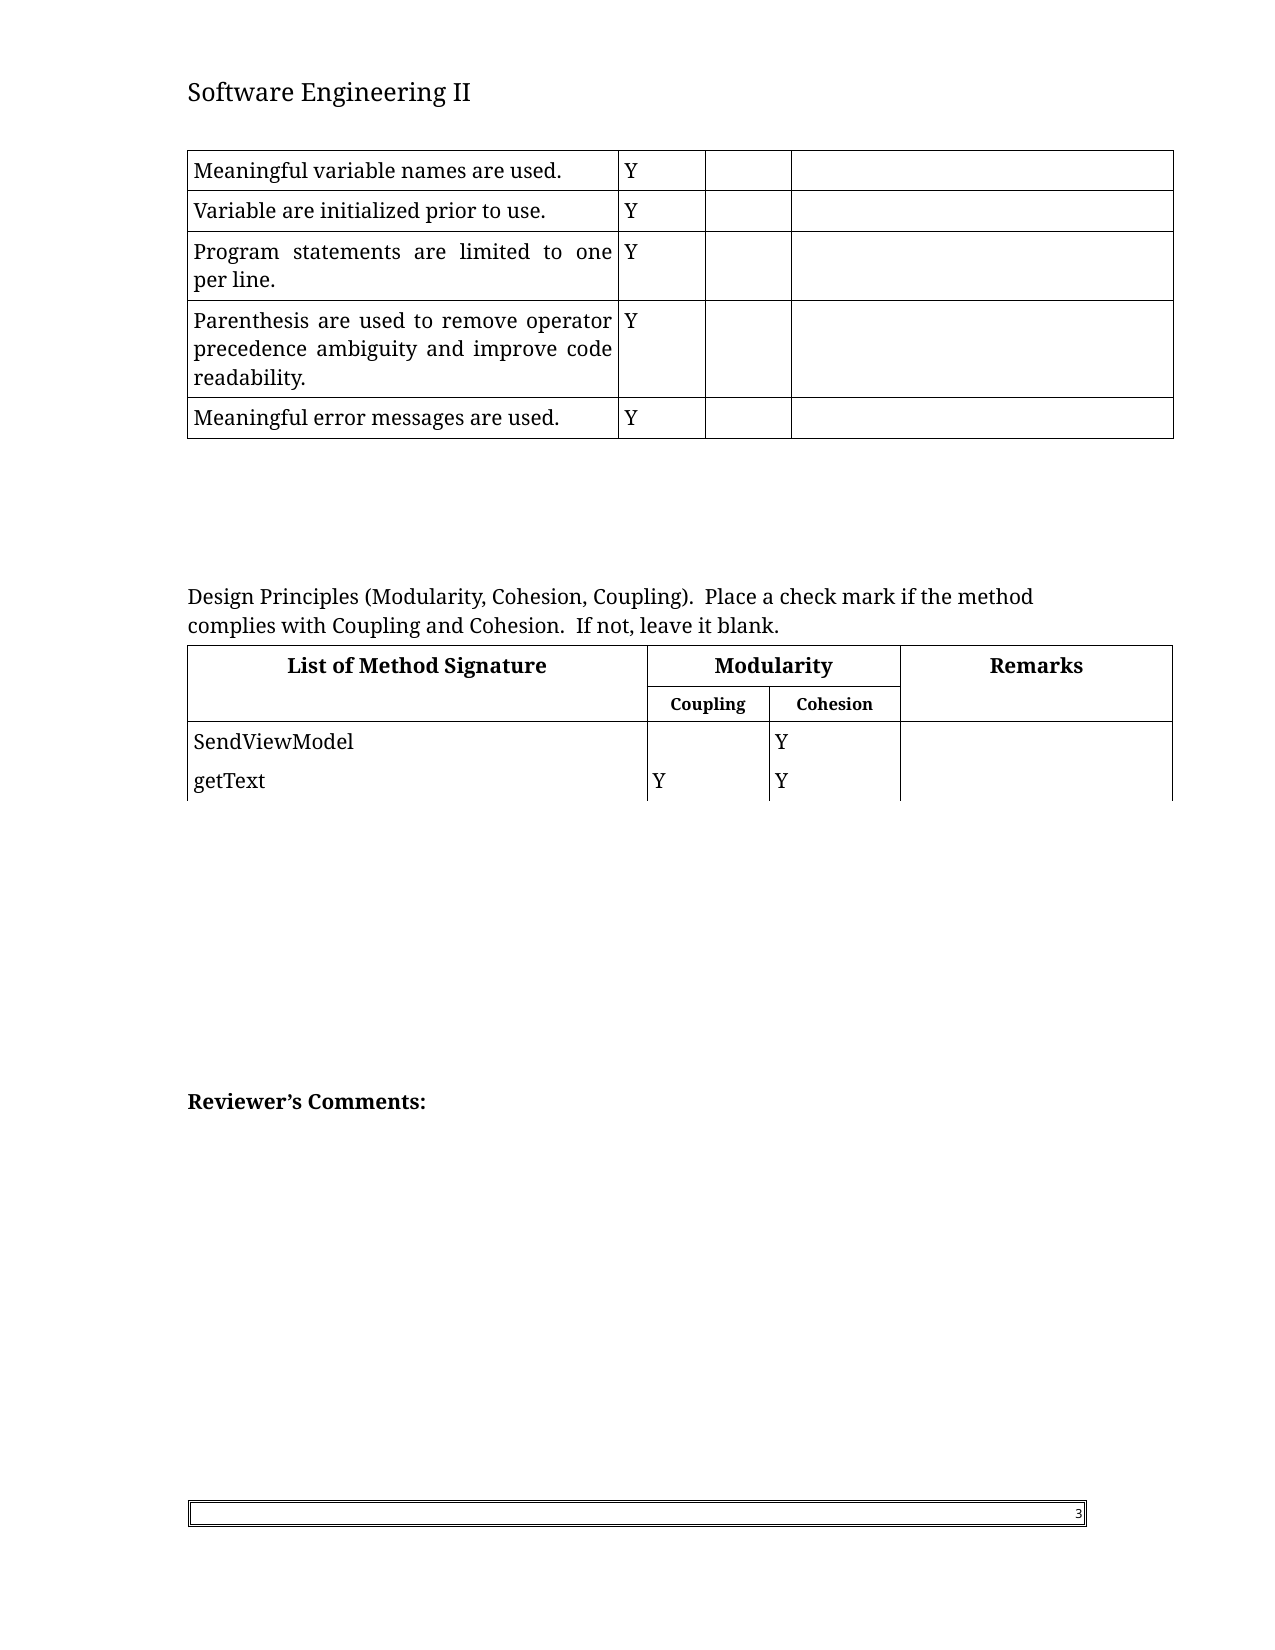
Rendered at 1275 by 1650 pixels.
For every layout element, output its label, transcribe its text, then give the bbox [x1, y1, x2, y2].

table_cell getText [188, 761, 647, 801]
table_cell [901, 761, 1172, 801]
table_cell [648, 722, 769, 761]
table_cell Coupling [648, 687, 769, 721]
table_cell Y [770, 761, 900, 801]
table_cell [792, 232, 1173, 300]
table_cell [792, 301, 1173, 397]
table_header Remarks [901, 646, 1172, 721]
table_header Modularity [648, 646, 900, 686]
table_cell [792, 398, 1173, 437]
subtitle Reviewer’s Comments: [187, 1087, 1087, 1144]
table_cell [706, 301, 791, 397]
table_cell Y [619, 232, 705, 300]
table_cell Program statements are limited to one per line. [188, 232, 618, 300]
table_cell Y [619, 191, 705, 231]
table_cell Y [619, 301, 705, 397]
table_cell [706, 232, 791, 300]
table_cell [706, 398, 791, 437]
table_cell [901, 722, 1172, 761]
table_cell Meaningful error messages are used. [188, 398, 618, 437]
table_cell Variable are initialized prior to use. [188, 191, 618, 231]
table_cell Y [619, 398, 705, 437]
table_cell Y [770, 722, 900, 761]
table_cell Parenthesis are used to remove operator precedence ambiguity and improve code readability. [188, 301, 618, 397]
table_cell Y [619, 151, 705, 190]
table_cell [706, 191, 791, 231]
table_cell Y [648, 761, 769, 801]
subtitle Design Principles (Modularity, Cohesion, Coupling). Place a check mark if the method complies with Coupling and Cohesion. If not, leave it blank. [187, 582, 1087, 639]
table_cell SendViewModel [188, 722, 647, 761]
table_cell [792, 151, 1173, 190]
table_cell [706, 151, 791, 190]
table_cell Cohesion [770, 687, 900, 721]
table_header List of Method Signature [188, 646, 647, 721]
table_cell Meaningful variable names are used. [188, 151, 618, 190]
table_cell [792, 191, 1173, 231]
